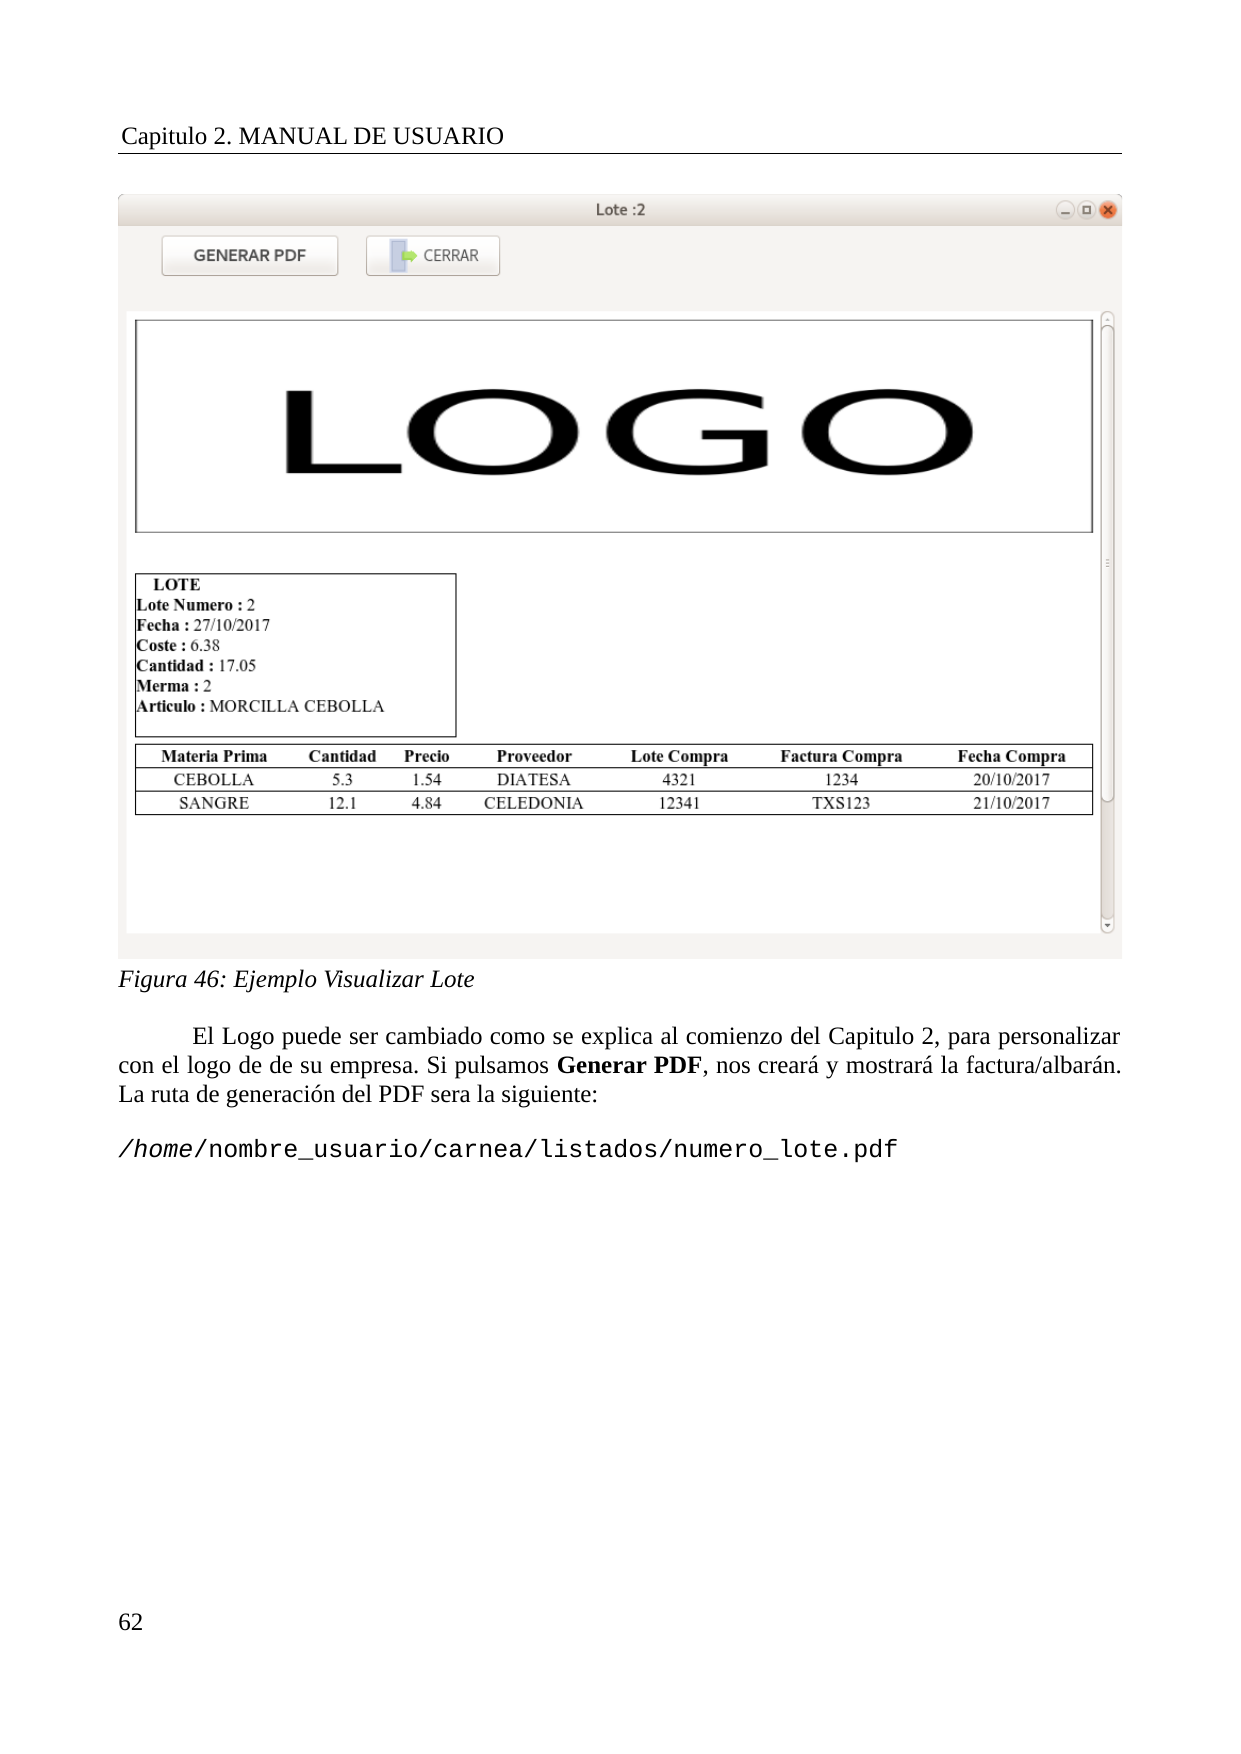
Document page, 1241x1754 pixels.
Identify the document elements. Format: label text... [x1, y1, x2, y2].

text El Logo puede ser cambiado como se explica al comienzo del Capitulo 2, para personalizar con el logo de de su empresa. Si pulsamos Generar PDF, nos creará y mostrará la factura/albarán. La ruta de generación del PDF sera la siguiente: [118, 1021, 1122, 1107]
text /home/nombre_usuario/carnea/listados/numero_lote.pdf [118, 1136, 1122, 1164]
picture [118, 194, 1123, 959]
text Figura 46: Ejemplo Visualizar Lote [118, 959, 1122, 992]
